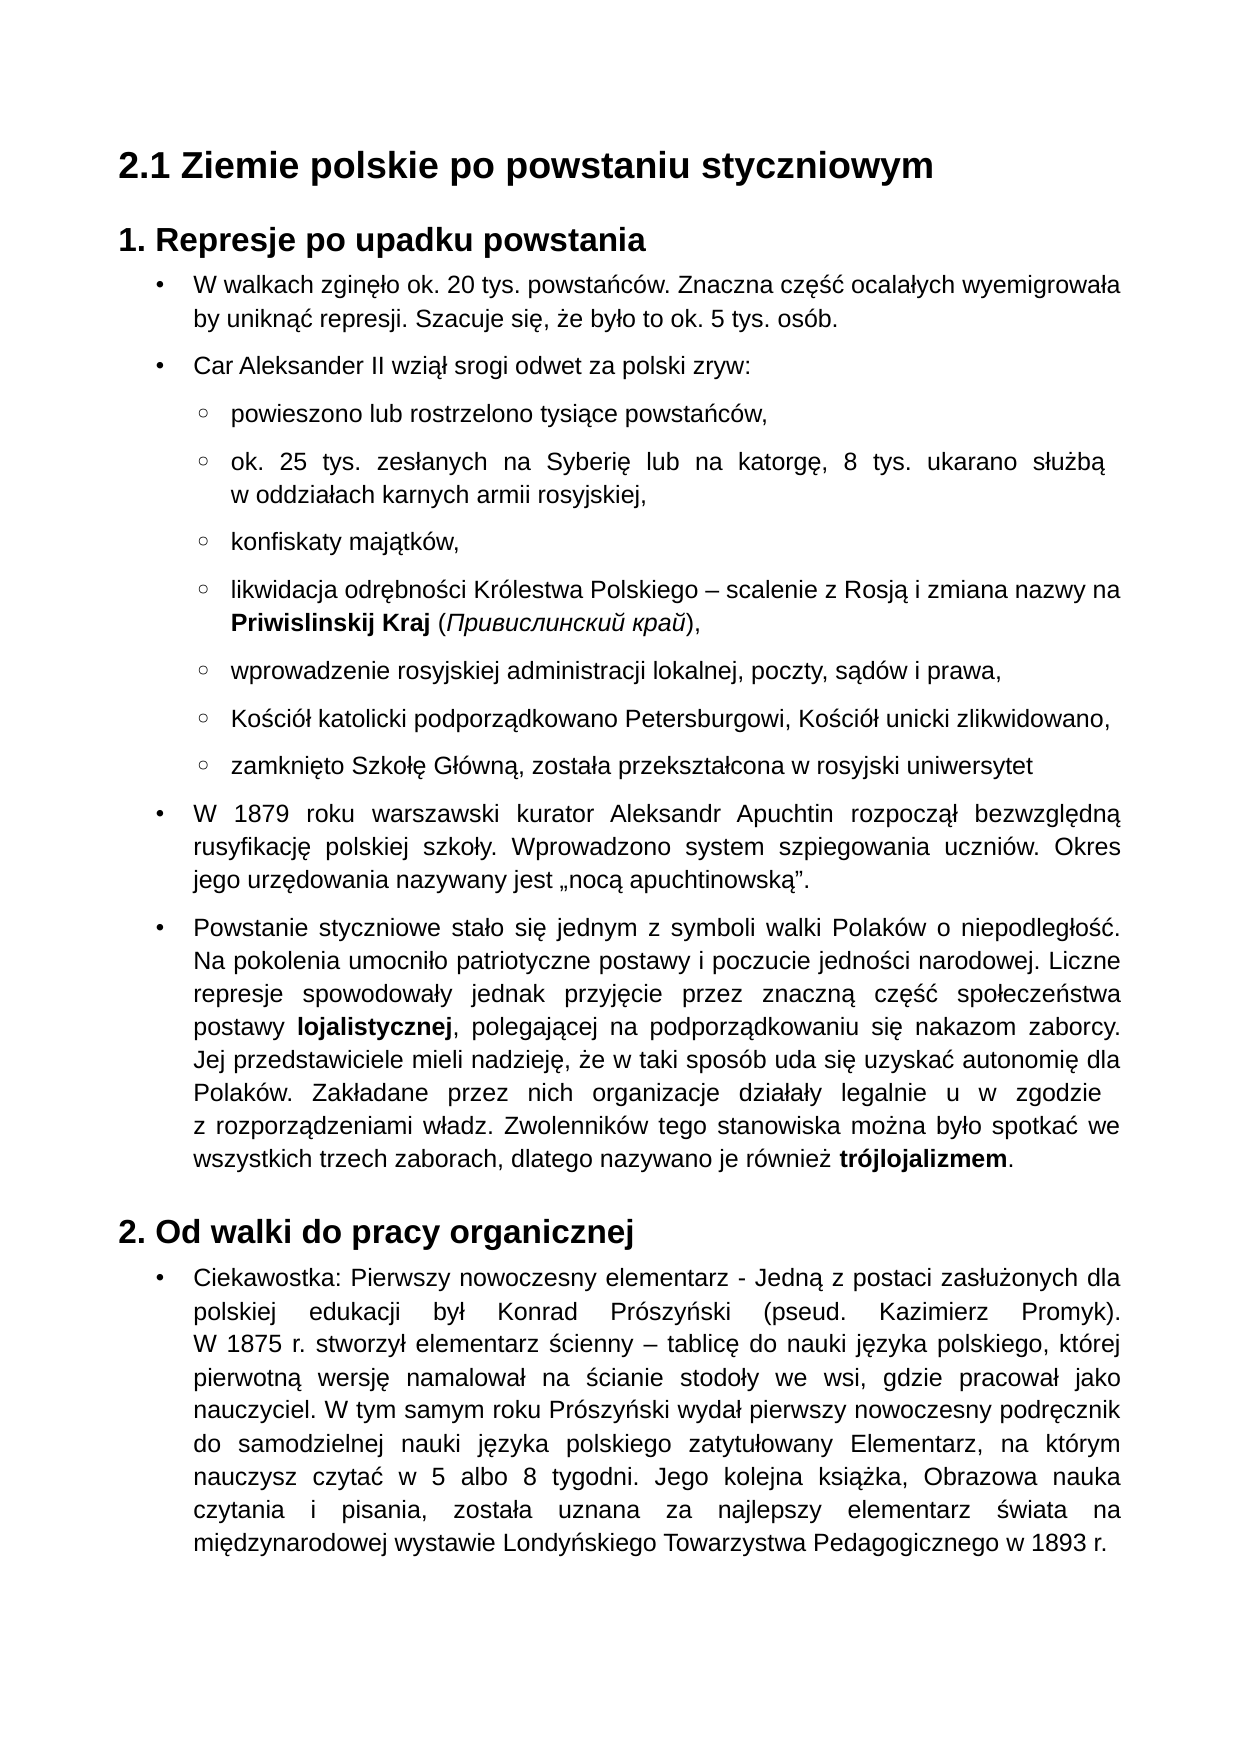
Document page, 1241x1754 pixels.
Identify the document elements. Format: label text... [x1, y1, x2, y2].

subtitle 2. Od walki do pracy organicznej [118, 1212, 1122, 1251]
list wprowadzenie rosyjskiej administracji lokalnej, poczty, sądów i prawa, [193, 656, 1122, 685]
list zamknięto Szkołę Główną, została przekształcona w rosyjski uniwersytet [193, 751, 1122, 780]
subtitle 2.1 Ziemie polskie po powstaniu styczniowym [118, 143, 1122, 186]
list ok. 25 tys. zesłanych na Syberię lub na katorgę, 8 tys. ukarano służbą w oddziałach karnych armii rosyjskiej, [193, 447, 1122, 508]
list powieszono lub rostrzelono tysiące powstańców, [193, 399, 1122, 428]
list Powstanie styczniowe stało się jednym z symboli walki Polaków o niepodległość. Na pokolenia umocniło patriotyczne postawy i poczucie jedności narodowej. Liczne represje spowodowały jednak przyjęcie przez znaczną część społeczeństwa postawy lojalistycznej, polegającej na podporządkowaniu się nakazom zaborcy. Jej przedstawiciele mieli nadzieję, że w taki sposób uda się uzyskać autonomię dla Polaków. Zakładane przez nich organizacje działały legalnie u w zgodzie z rozporządzeniami władz. Zwolenników tego stanowiska można było spotkać we wszystkich trzech zaborach, dlatego nazywano je również trójlojalizmem. [156, 913, 1122, 1173]
list W walkach zginęło ok. 20 tys. powstańców. Znaczna część ocalałych wyemigrowała by uniknąć represji. Szacuje się, że było to ok. 5 tys. osób. [156, 271, 1122, 332]
list konfiskaty majątków, [193, 527, 1122, 556]
list Ciekawostka: Pierwszy nowoczesny elementarz - Jedną z postaci zasłużonych dla polskiej edukacji był Konrad Prószyński (pseud. Kazimierz Promyk). W 1875 r. stworzył elementarz ścienny – tablicę do nauki języka polskiego, której pierwotną wersję namalował na ścianie stodoły we wsi, gdzie pracował jako nauczyciel. W tym samym roku Prószyński wydał pierwszy nowoczesny podręcznik do samodzielnej nauki języka polskiego zatytułowany Elementarz, na którym nauczysz czytać w 5 albo 8 tygodni. Jego kolejna książka, Obrazowa nauka czytania i pisania, została uznana za najlepszy elementarz świata na międzynarodowej wystawie Londyńskiego Towarzystwa Pedagogicznego w 1893 r.​ [156, 1263, 1122, 1556]
subtitle 1. Represje po upadku powstania [118, 219, 1122, 258]
list W 1879 roku warszawski kurator Aleksandr Apuchtin rozpoczął bezwzględną rusyfikację polskiej szkoły. Wprowadzono system szpiegowania uczniów. Okres jego urzędowania nazywany jest „nocą apuchtinowską”. [156, 799, 1122, 894]
list likwidacja odrębności Królestwa Polskiego – scalenie z Rosją i zmiana nazwy na Priwislinskij Kraj (Привислинский край), [193, 575, 1122, 637]
list Kościół katolicki podporządkowano Petersburgowi, Kościół unicki zlikwidowano, [193, 703, 1122, 732]
list Car Aleksander II wziął srogi odwet za polski zryw: [156, 351, 1122, 380]
